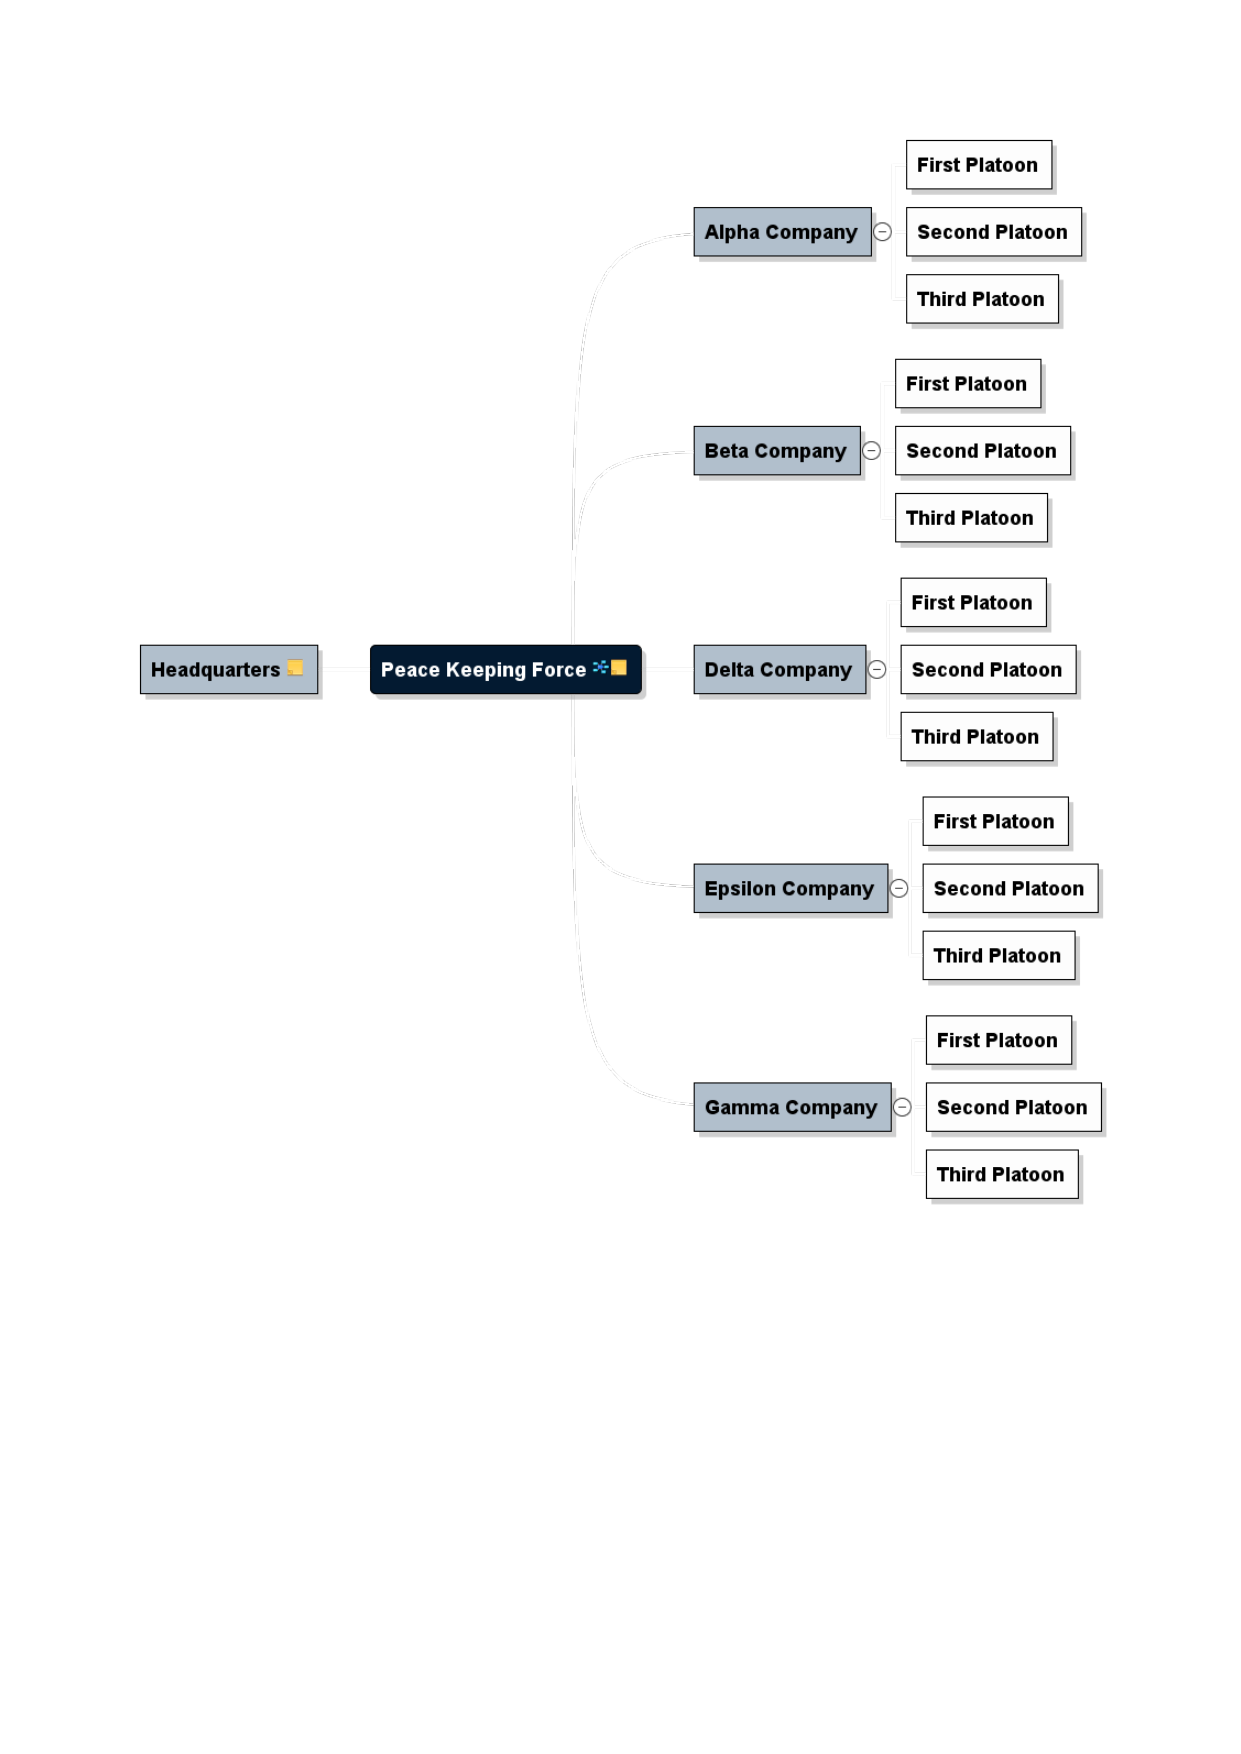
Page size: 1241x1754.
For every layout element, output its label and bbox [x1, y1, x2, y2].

picture [118, 118, 1123, 1221]
